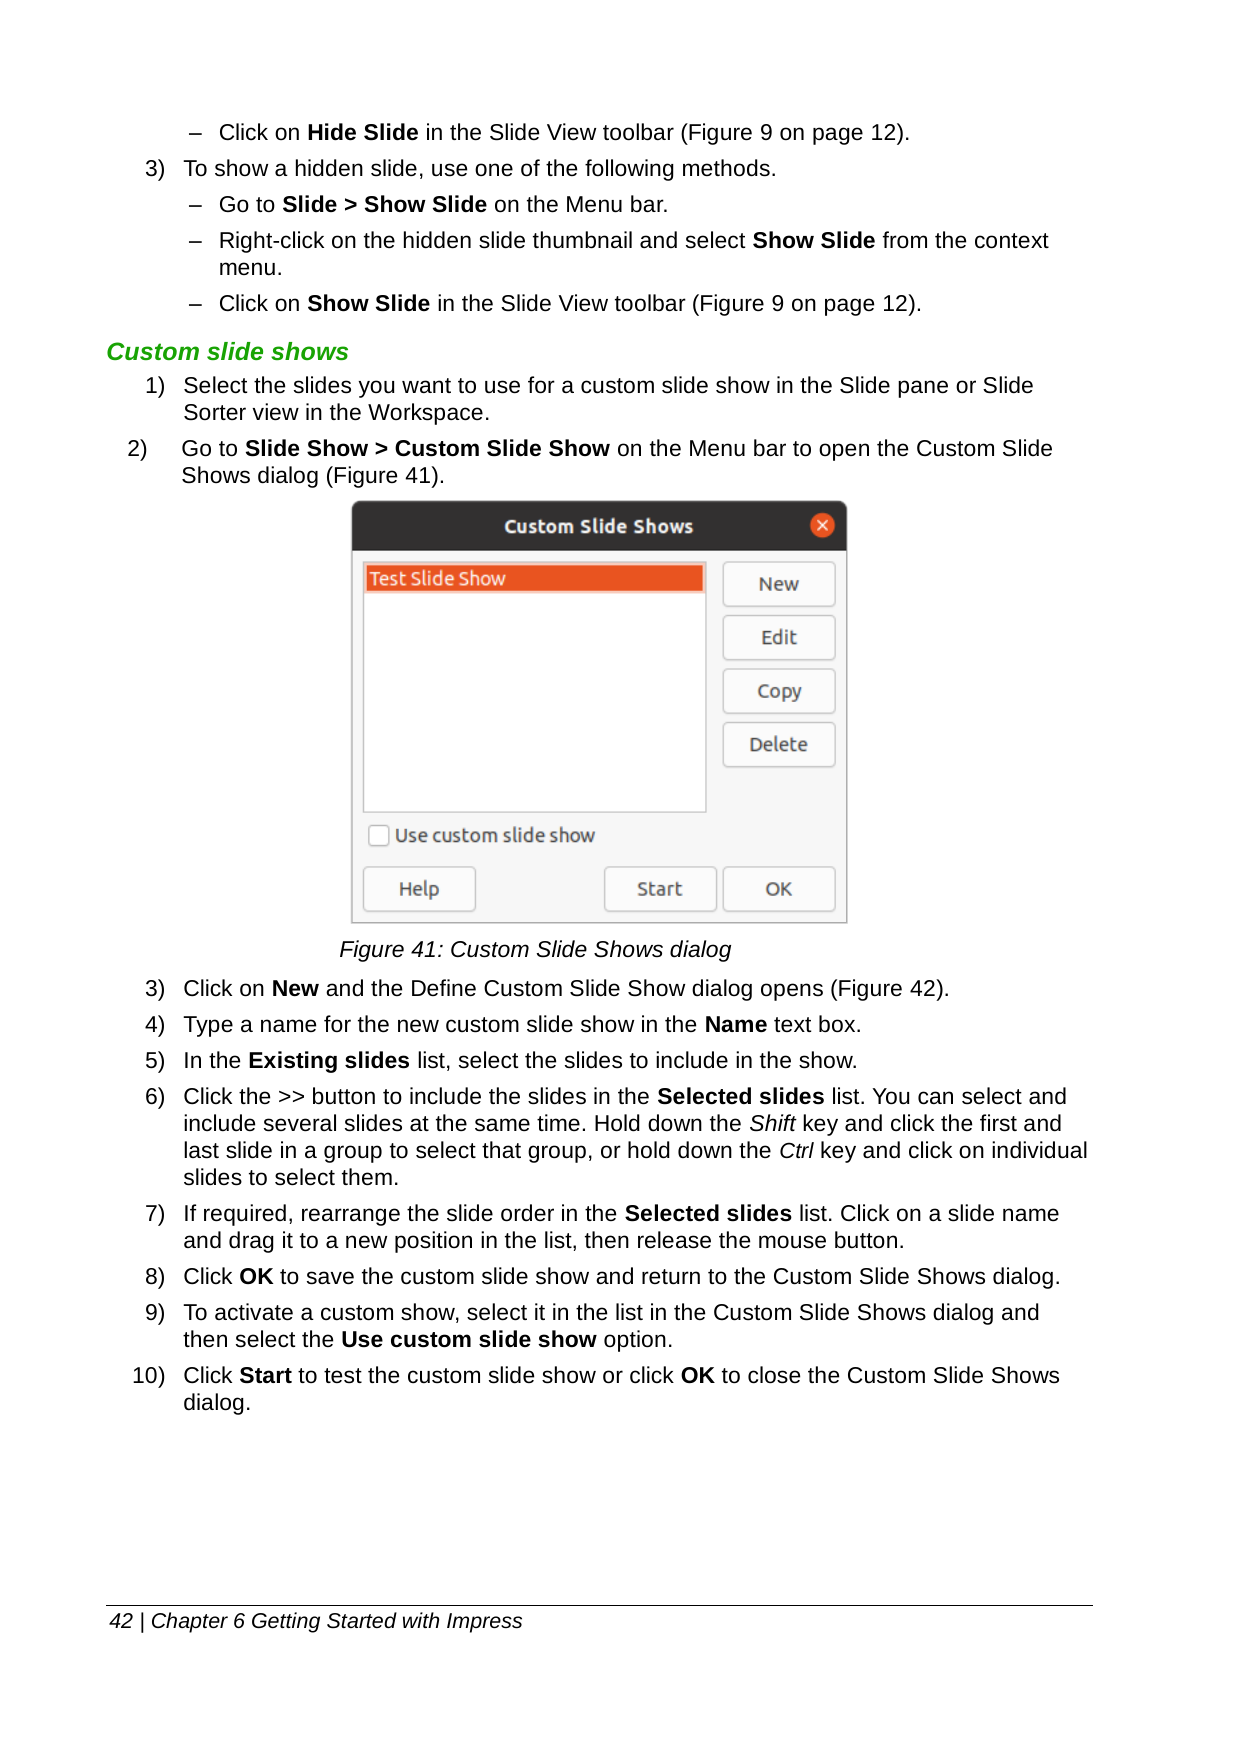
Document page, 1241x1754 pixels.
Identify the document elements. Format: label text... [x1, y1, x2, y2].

picture [339, 500, 860, 936]
list In the Existing slides list, select the slides to include in the show. [165, 1046, 1093, 1073]
list Select the slides you want to use for a custom slide show in the Slide pane or Slide Sorter view in the Workspace. [165, 372, 1093, 426]
list Click the >> button to include the slides in the Selected slides list. You can select and include several slides at the same time. Hold down the Shift key and click the first and last slide in a group to select that group, or hold down the Ctrl key and click on individual slides to select them. [165, 1082, 1093, 1190]
text Figure 41: Custom Slide Shows dialog [339, 936, 860, 962]
list If required, rearrange the slide order in the Selected slides list. Click on a slide name and drag it to a new position in the list, then release the mouse button. [165, 1199, 1093, 1253]
list Go to Slide > Show Slide on the Menu bar. [189, 190, 1093, 217]
list Click on New and the Define Custom Slide Show dialog opens (Figure 42). [165, 974, 1093, 1001]
list To show a hidden slide, use one of the following methods. [165, 154, 1093, 181]
list Click on Show Slide in the Slide View toolbar (Figure 9 on page 12). [189, 289, 1093, 316]
list Go to Slide Show > Custom Slide Show on the Menu bar to open the Custom Slide Shows dialog (Figure 41). [148, 435, 1093, 489]
list Click Start to test the custom slide show or click OK to close the Custom Slide Shows dialog. [165, 1361, 1093, 1415]
list Click on Hide Slide in the Slide View toolbar (Figure 9 on page 12). [189, 118, 1093, 145]
list Type a name for the new custom slide show in the Name text box. [165, 1010, 1093, 1037]
subtitle Custom slide shows [106, 337, 1093, 366]
list To activate a custom show, select it in the list in the Custom Slide Shows dialog and then select the Use custom slide show option. [165, 1298, 1093, 1352]
list Click OK to save the custom slide show and return to the Custom Slide Shows dialog. [165, 1262, 1093, 1289]
list Right-click on the hidden slide thumbnail and select Show Slide from the context menu. [189, 226, 1093, 280]
